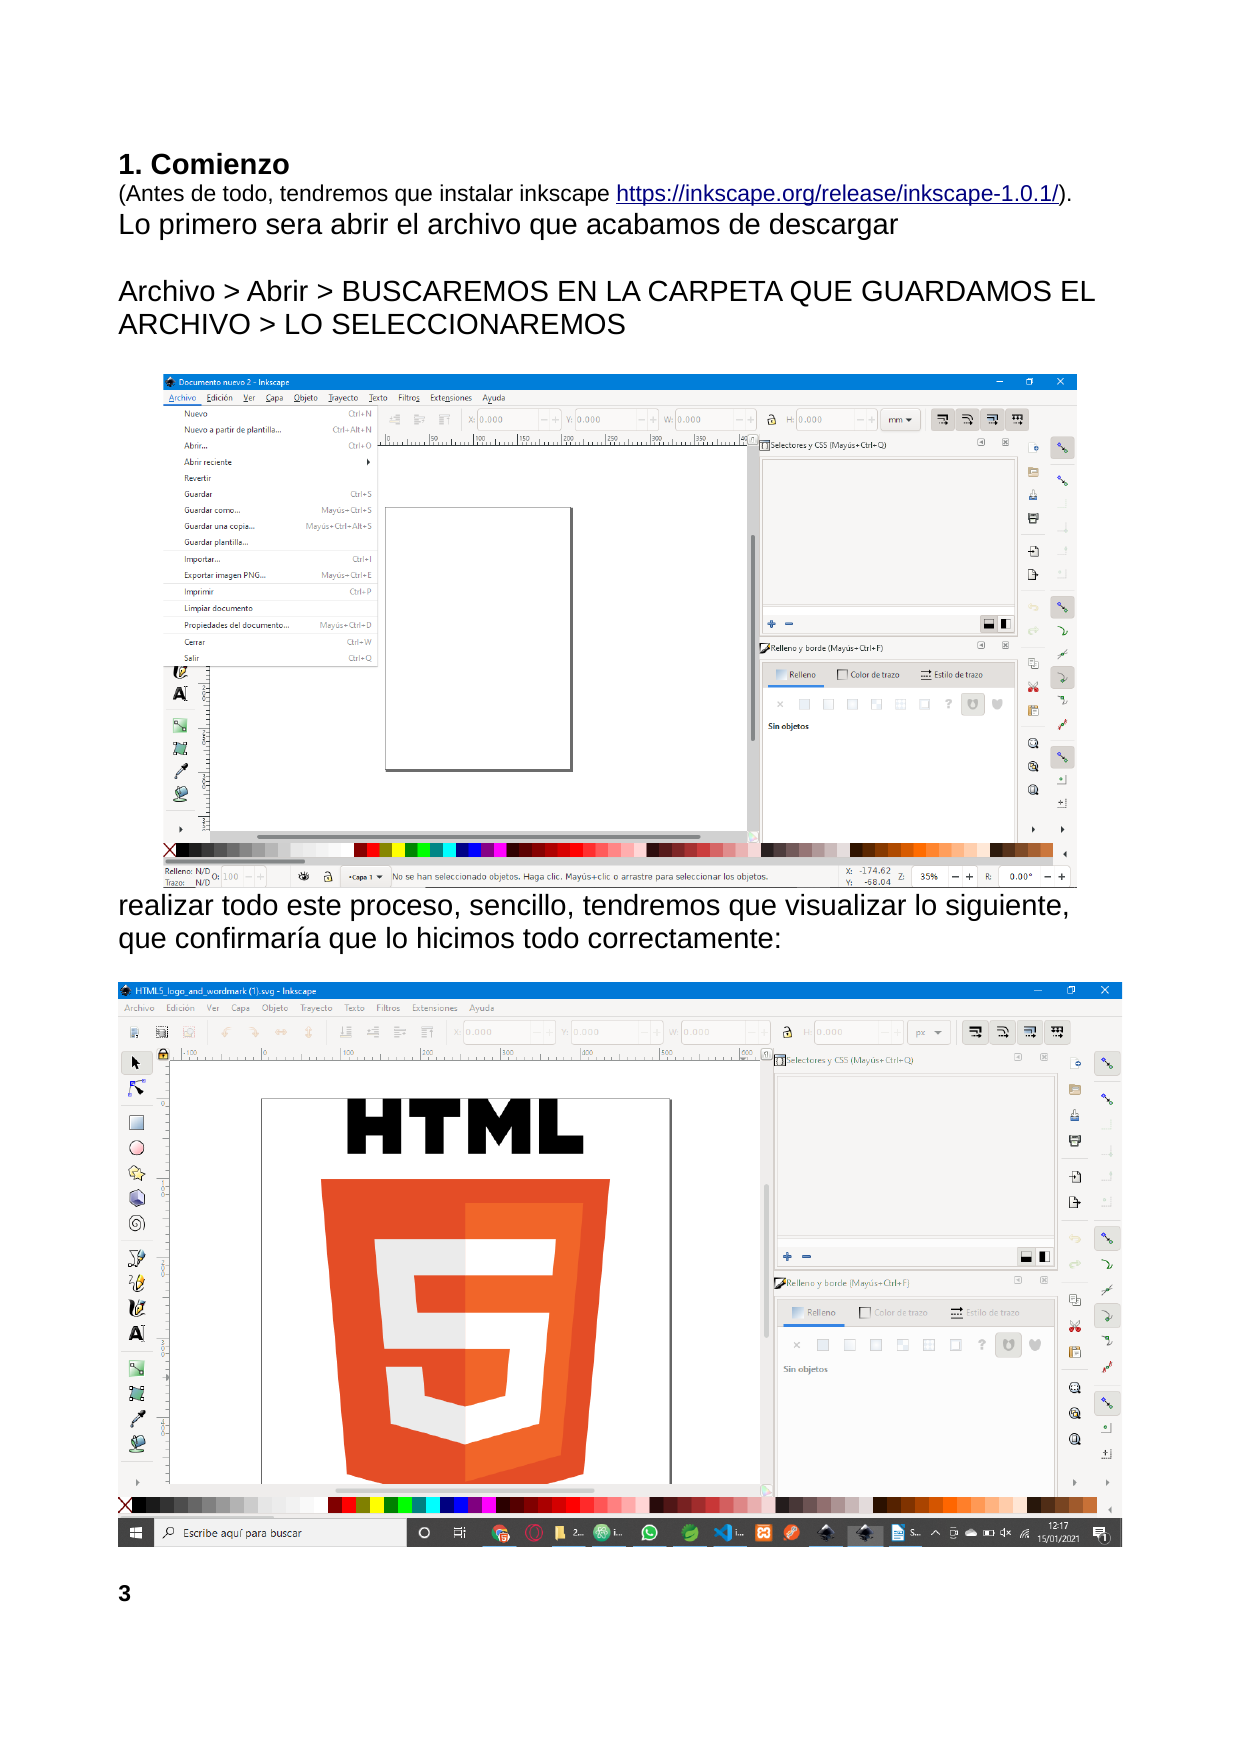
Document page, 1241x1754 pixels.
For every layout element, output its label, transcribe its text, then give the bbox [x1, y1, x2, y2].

text realizar todo este proceso, sencillo, tendremos que visualizar lo siguiente, que confirmaría que lo hicimos todo correctamente: [118, 442, 1122, 955]
text Lo primero sera abrir el archivo que acabamos de descargar [118, 207, 1122, 240]
text 1. Comienzo [118, 147, 1122, 180]
picture [163, 374, 1077, 888]
text (Antes de todo, tendremos que instalar inkscape https://inkscape.org/release/inkscape-1.0.1/). [118, 180, 1122, 207]
picture [118, 982, 1123, 1547]
text 3 [118, 1580, 1122, 1606]
text Archivo > Abrir > BUSCAREMOS EN LA CARPETA QUE GUARDAMOS EL ARCHIVO > LO SELECCIONAREMOS [118, 274, 1122, 341]
